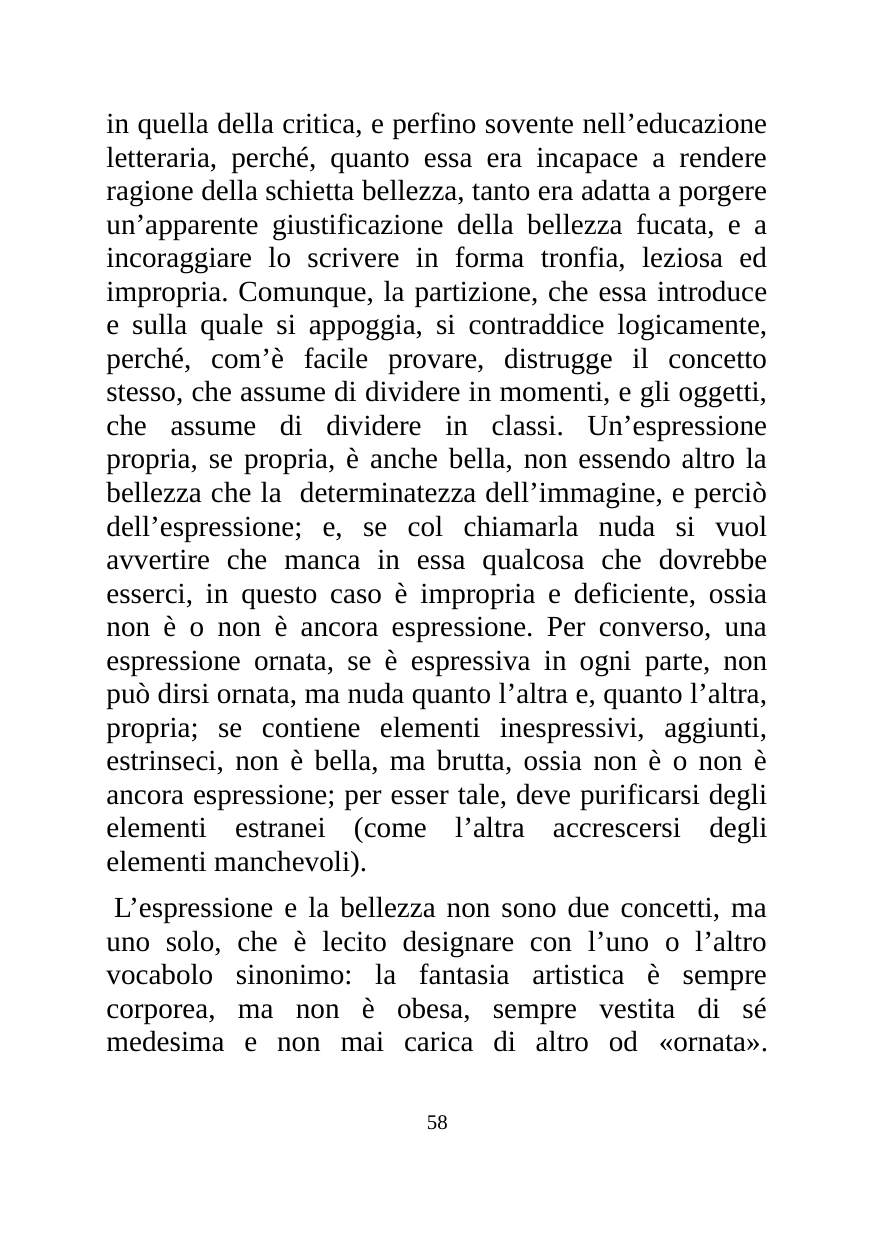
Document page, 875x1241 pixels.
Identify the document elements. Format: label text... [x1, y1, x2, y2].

text in quella della critica, e perfino sovente nell’educazione letteraria, perché, quanto essa era incapace a rendere ragione della schietta bellezza, tanto era adatta a porgere un’apparente giustificazione della bellezza fucata, e a incoraggiare lo scrivere in forma tronfia, leziosa ed impropria. Comunque, la partizione, che essa introduce e sulla quale si appoggia, si contraddice logicamente, perché, com’è facile provare, distrugge il concetto stesso, che assume di dividere in momenti, e gli oggetti, che assume di dividere in classi. Un’espressione propria, se propria, è anche bella, non essendo altro la bellezza che la determinatezza dell’immagine, e perciò dell’espressione; e, se col chiamarla nuda si vuol avvertire che manca in essa qualcosa che dovrebbe esserci, in questo caso è impropria e deficiente, ossia non è o non è ancora espressione. Per converso, una espressione ornata, se è espressiva in ogni parte, non può dirsi ornata, ma nuda quanto l’altra e, quanto l’altra, propria; se contiene elementi inespressivi, aggiunti, estrinseci, non è bella, ma brutta, ossia non è o non è ancora espressione; per esser tale, deve purificarsi degli elementi estranei (come l’altra accrescersi degli elementi manchevoli). [106, 106, 768, 878]
text L’espressione e la bellezza non sono due concetti, ma uno solo, che è lecito designare con l’uno o l’altro vocabolo sinonimo: la fantasia artistica è sempre corporea, ma non è obesa, sempre vestita di sé medesima e non mai carica di altro od «ornata». [106, 890, 768, 1058]
